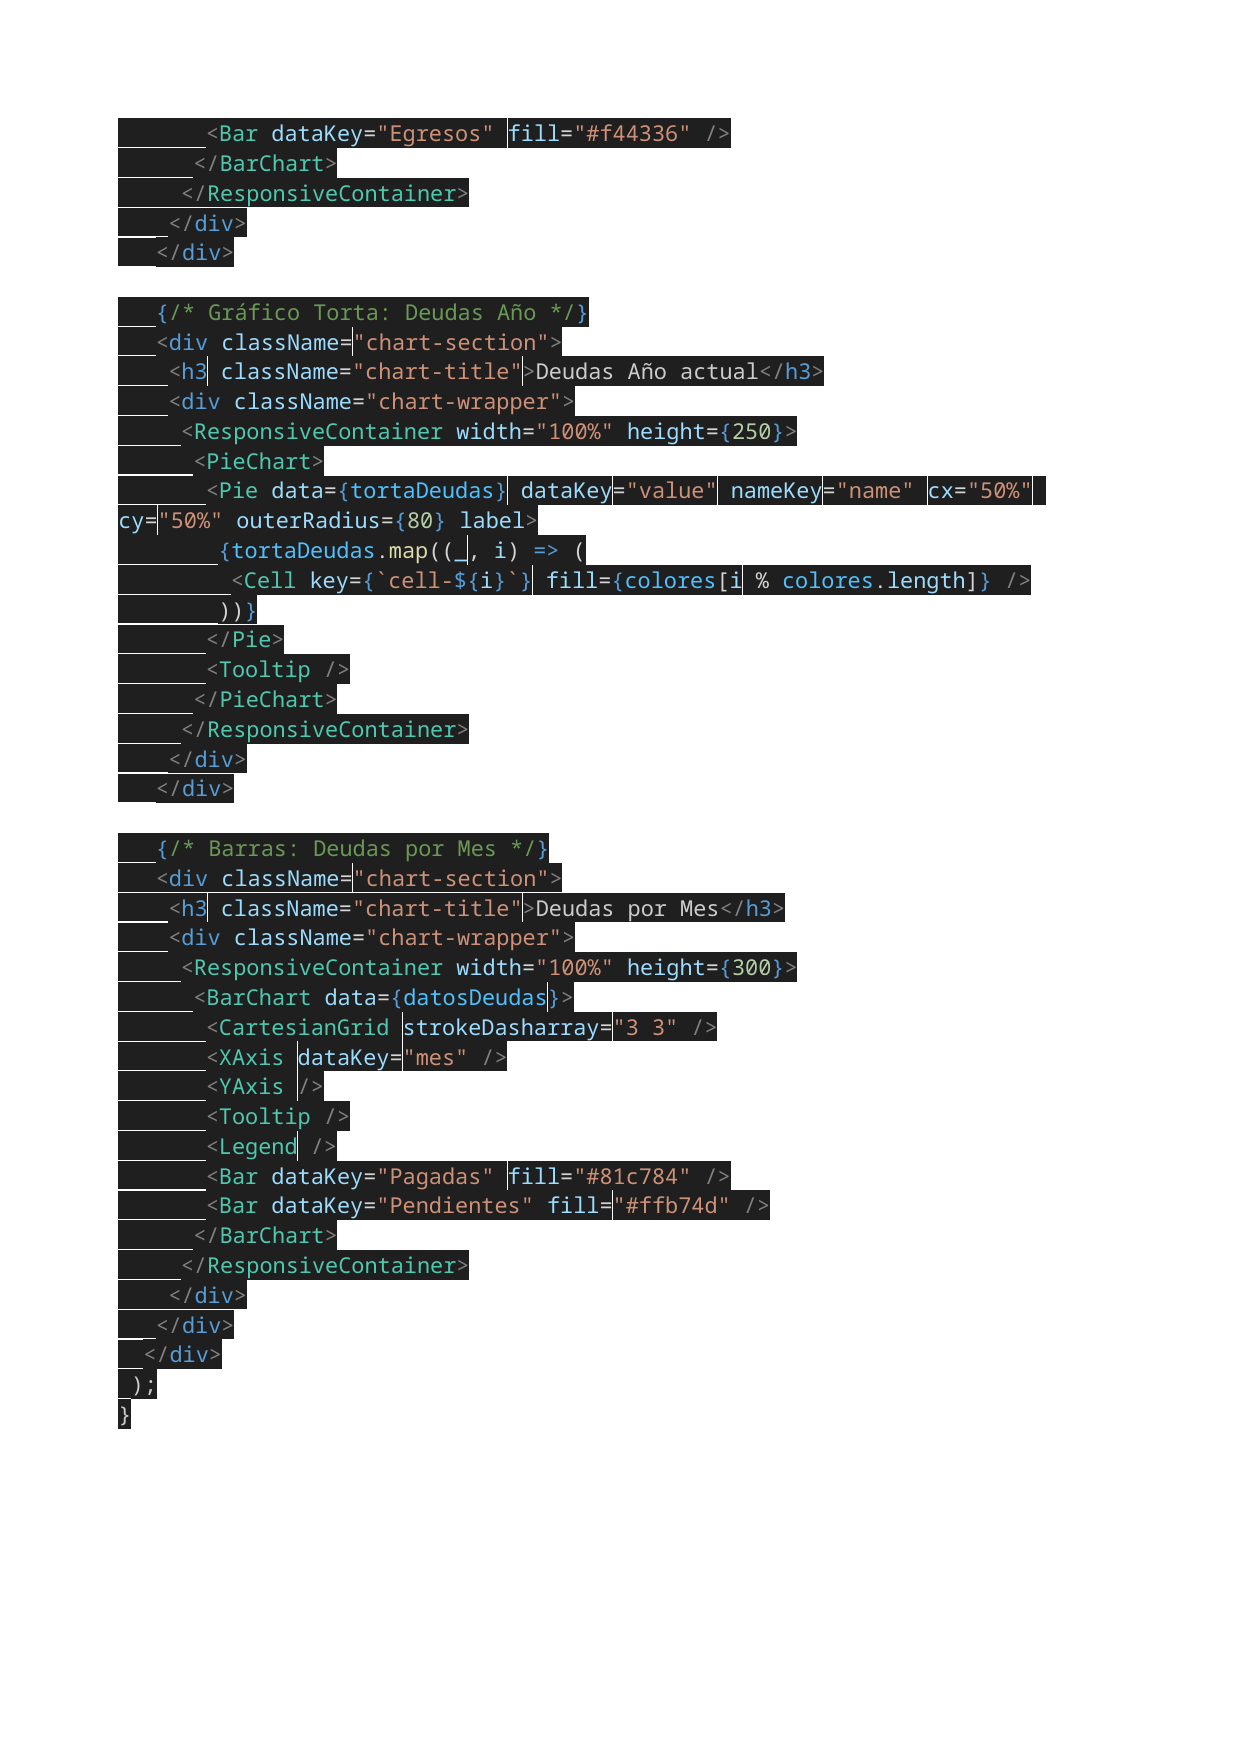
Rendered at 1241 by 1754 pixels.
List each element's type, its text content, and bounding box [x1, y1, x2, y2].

text </ResponsiveContainer> [118, 714, 1122, 744]
text <div className="chart-section"> [118, 863, 1122, 892]
text <div className="chart-section"> [118, 327, 1122, 356]
text <Bar dataKey="Egresos" fill="#f44336" /> [118, 118, 1122, 148]
text <h3 className="chart-title">Deudas por Mes</h3> [118, 892, 1122, 922]
text <Pie data={tortaDeudas} dataKey="value" nameKey="name" cx="50%" cy="50%" outerRadius={80} label> [118, 476, 1122, 535]
text </div> [118, 207, 1122, 237]
text <ResponsiveContainer width="100%" height={300}> [118, 952, 1122, 982]
text <div className="chart-wrapper"> [118, 922, 1122, 952]
text </div> [118, 744, 1122, 773]
text </Pie> [118, 624, 1122, 654]
text {/* Gráfico Torta: Deudas Año */} [118, 297, 1122, 327]
text {tortaDeudas.map((_, i) => ( [118, 535, 1122, 565]
text <div className="chart-wrapper"> [118, 386, 1122, 416]
text } [118, 1399, 1122, 1429]
text </div> [118, 773, 1122, 803]
text <Cell key={`cell-${i}`} fill={colores[i % colores.length]} /> [118, 565, 1122, 595]
text <Bar dataKey="Pendientes" fill="#ffb74d" /> [118, 1190, 1122, 1220]
text <BarChart data={datosDeudas}> [118, 982, 1122, 1012]
text <h3 className="chart-title">Deudas Año actual</h3> [118, 356, 1122, 386]
text <XAxis dataKey="mes" /> [118, 1041, 1122, 1071]
text </PieChart> [118, 684, 1122, 714]
text ))} [118, 595, 1122, 624]
text <CartesianGrid strokeDasharray="3 3" /> [118, 1012, 1122, 1041]
text </div> [118, 1309, 1122, 1339]
text <Tooltip /> [118, 654, 1122, 684]
text </div> [118, 237, 1122, 267]
text </div> [118, 1339, 1122, 1369]
text </div> [118, 1280, 1122, 1309]
text <ResponsiveContainer width="100%" height={250}> [118, 416, 1122, 446]
text {/* Barras: Deudas por Mes */} [118, 833, 1122, 863]
text <PieChart> [118, 446, 1122, 476]
text </BarChart> [118, 148, 1122, 178]
text ); [118, 1369, 1122, 1399]
text </ResponsiveContainer> [118, 1250, 1122, 1280]
text <Tooltip /> [118, 1101, 1122, 1131]
text </ResponsiveContainer> [118, 178, 1122, 207]
text <YAxis /> [118, 1071, 1122, 1101]
text <Bar dataKey="Pagadas" fill="#81c784" /> [118, 1161, 1122, 1190]
text <Legend /> [118, 1131, 1122, 1161]
text </BarChart> [118, 1220, 1122, 1250]
